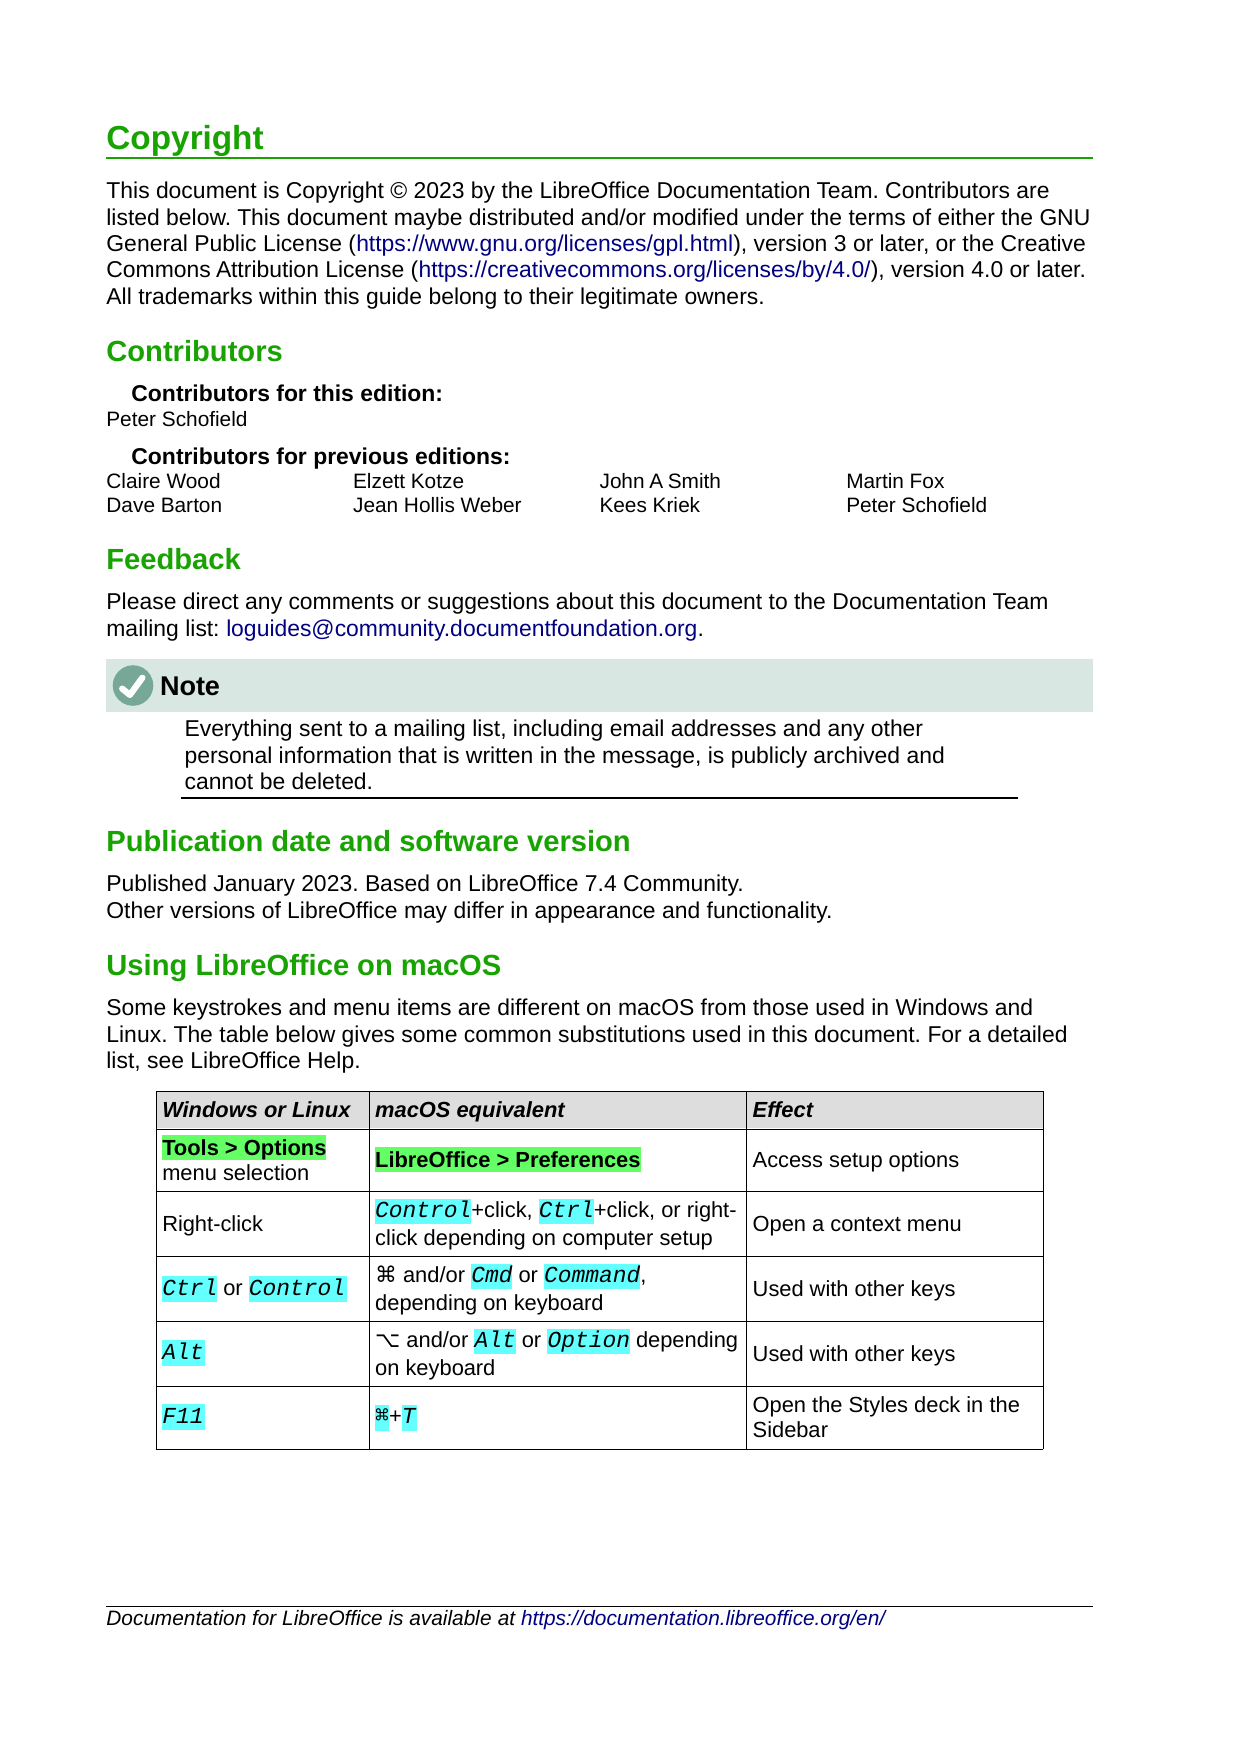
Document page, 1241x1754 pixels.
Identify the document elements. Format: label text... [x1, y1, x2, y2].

table_cell Ctrl or Control [157, 1257, 369, 1321]
subtitle Using LibreOffice on macOS [106, 948, 1093, 982]
subtitle Copyright [106, 118, 1093, 157]
text Kees Kriek [599, 493, 846, 517]
text Contributors for previous editions: [131, 443, 1093, 469]
text Dave Barton [106, 493, 353, 517]
text Claire Wood [106, 469, 353, 493]
text Jean Hollis Weber [353, 493, 599, 517]
text Elzett Kotze [353, 469, 599, 493]
table_cell Alt [157, 1322, 369, 1386]
subtitle Publication date and software version [106, 824, 1093, 858]
text Please direct any comments or suggestions about this document to the Documentation Team mailing list: loguides@community.documentfoundation.org. [106, 588, 1093, 641]
table_cell F11 [157, 1387, 369, 1448]
text Some keystrokes and menu items are different on macOS from those used in Windows and Linux. The table below gives some common substitutions used in this document. For a detailed list, see LibreOffice Help. [106, 994, 1093, 1073]
table_cell Open the Styles deck in the Sidebar [747, 1387, 1043, 1448]
table_cell ⌘ and/or Cmd or Command, depending on keyboard [370, 1257, 746, 1321]
text Peter Schofield [846, 493, 1093, 517]
table_cell Used with other keys [747, 1322, 1043, 1386]
table_header macOS equivalent [370, 1092, 746, 1128]
table_cell Right-click [157, 1192, 369, 1256]
text Peter Schofield [106, 407, 353, 431]
text Published January 2023. Based on LibreOffice 7.4 Community. Other versions of LibreOffice may differ in appearance and functionality. [106, 870, 1093, 923]
table_cell Used with other keys [747, 1257, 1043, 1321]
table_cell Open a context menu [747, 1192, 1043, 1256]
table_cell ⌥ and/or Alt or Option depending on keyboard [370, 1322, 746, 1386]
table_cell LibreOffice > Preferences [370, 1130, 746, 1191]
table_cell ⌘+T [370, 1387, 746, 1448]
table_cell Control+click, Ctrl+click, or right-click depending on computer setup [370, 1192, 746, 1256]
text Contributors for this edition: [131, 380, 1093, 407]
table_cell Tools > Options menu selection [157, 1130, 369, 1191]
subtitle Note [106, 659, 1093, 712]
table_cell Access setup options [747, 1130, 1043, 1191]
text This document is Copyright © 2023 by the LibreOffice Documentation Team. Contributors are listed below. This document maybe distributed and/or modified under the terms of either the GNU General Public License (https://www.gnu.org/licenses/gpl.html), version 3 or later, or the Creative Commons Attribution License (https://creativecommons.org/licenses/by/4.0/), version 4.0 or later. All trademarks within this guide belong to their legitimate owners. [106, 177, 1093, 309]
text Everything sent to a mailing list, including email addresses and any other personal information that is written in the message, is publicly archived and cannot be deleted. [181, 712, 1018, 797]
text John A Smith [599, 469, 846, 493]
subtitle Feedback [106, 542, 1093, 576]
subtitle Contributors [106, 334, 1093, 368]
table_header Effect [747, 1092, 1043, 1128]
table_header Windows or Linux [157, 1092, 369, 1128]
text Martin Fox [846, 469, 1093, 493]
